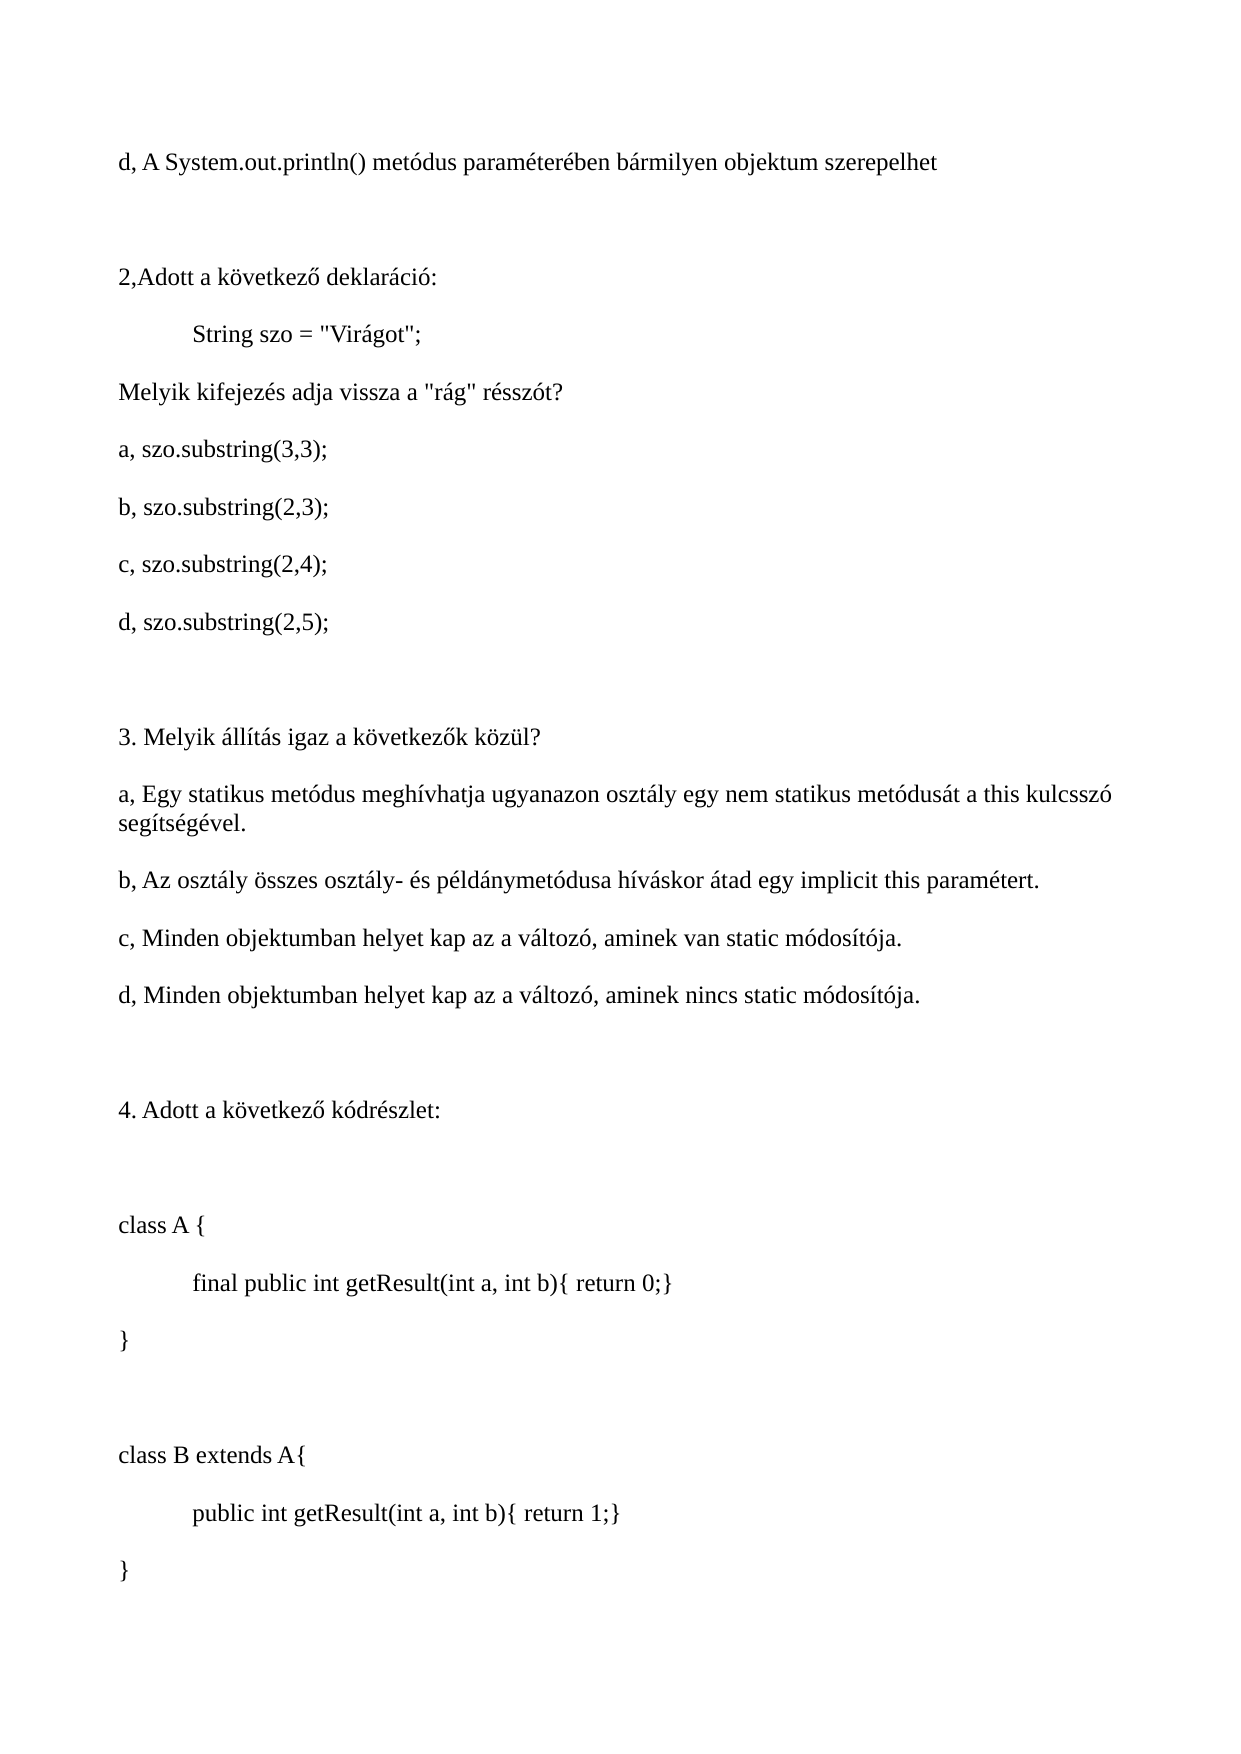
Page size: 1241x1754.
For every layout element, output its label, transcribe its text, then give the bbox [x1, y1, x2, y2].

text } [118, 1326, 1122, 1354]
text c, szo.substring(2,4); [118, 549, 1122, 578]
text class B extends A{ [118, 1441, 1122, 1469]
text d, szo.substring(2,5); [118, 607, 1122, 636]
text a, szo.substring(3,3); [118, 434, 1122, 463]
text b, Az osztály összes osztály- és példánymetódusa híváskor átad egy implicit this paramétert. [118, 866, 1122, 894]
text public int getResult(int a, int b){ return 1;} [118, 1498, 1122, 1527]
text class A { [118, 1211, 1122, 1239]
text d, Minden objektumban helyet kap az a változó, aminek nincs static módosítója. [118, 981, 1122, 1009]
text a, Egy statikus metódus meghívhatja ugyanazon osztály egy nem statikus metódusát a this kulcsszó segítségével. [118, 779, 1122, 837]
text 3. Melyik állítás igaz a következők közül? [118, 722, 1122, 751]
text c, Minden objektumban helyet kap az a változó, aminek van static módosítója. [118, 923, 1122, 952]
text final public int getResult(int a, int b){ return 0;} [118, 1268, 1122, 1297]
text d, A System.out.println() metódus paraméterében bármilyen objektum szerepelhet [118, 147, 1122, 176]
text b, szo.substring(2,3); [118, 492, 1122, 521]
text } [118, 1556, 1122, 1584]
text String szo = "Virágot"; [118, 319, 1122, 348]
text Melyik kifejezés adja vissza a "rág" résszót? [118, 377, 1122, 406]
text 4. Adott a következő kódrészlet: [118, 1096, 1122, 1124]
text 2,Adott a következő deklaráció: [118, 262, 1122, 291]
